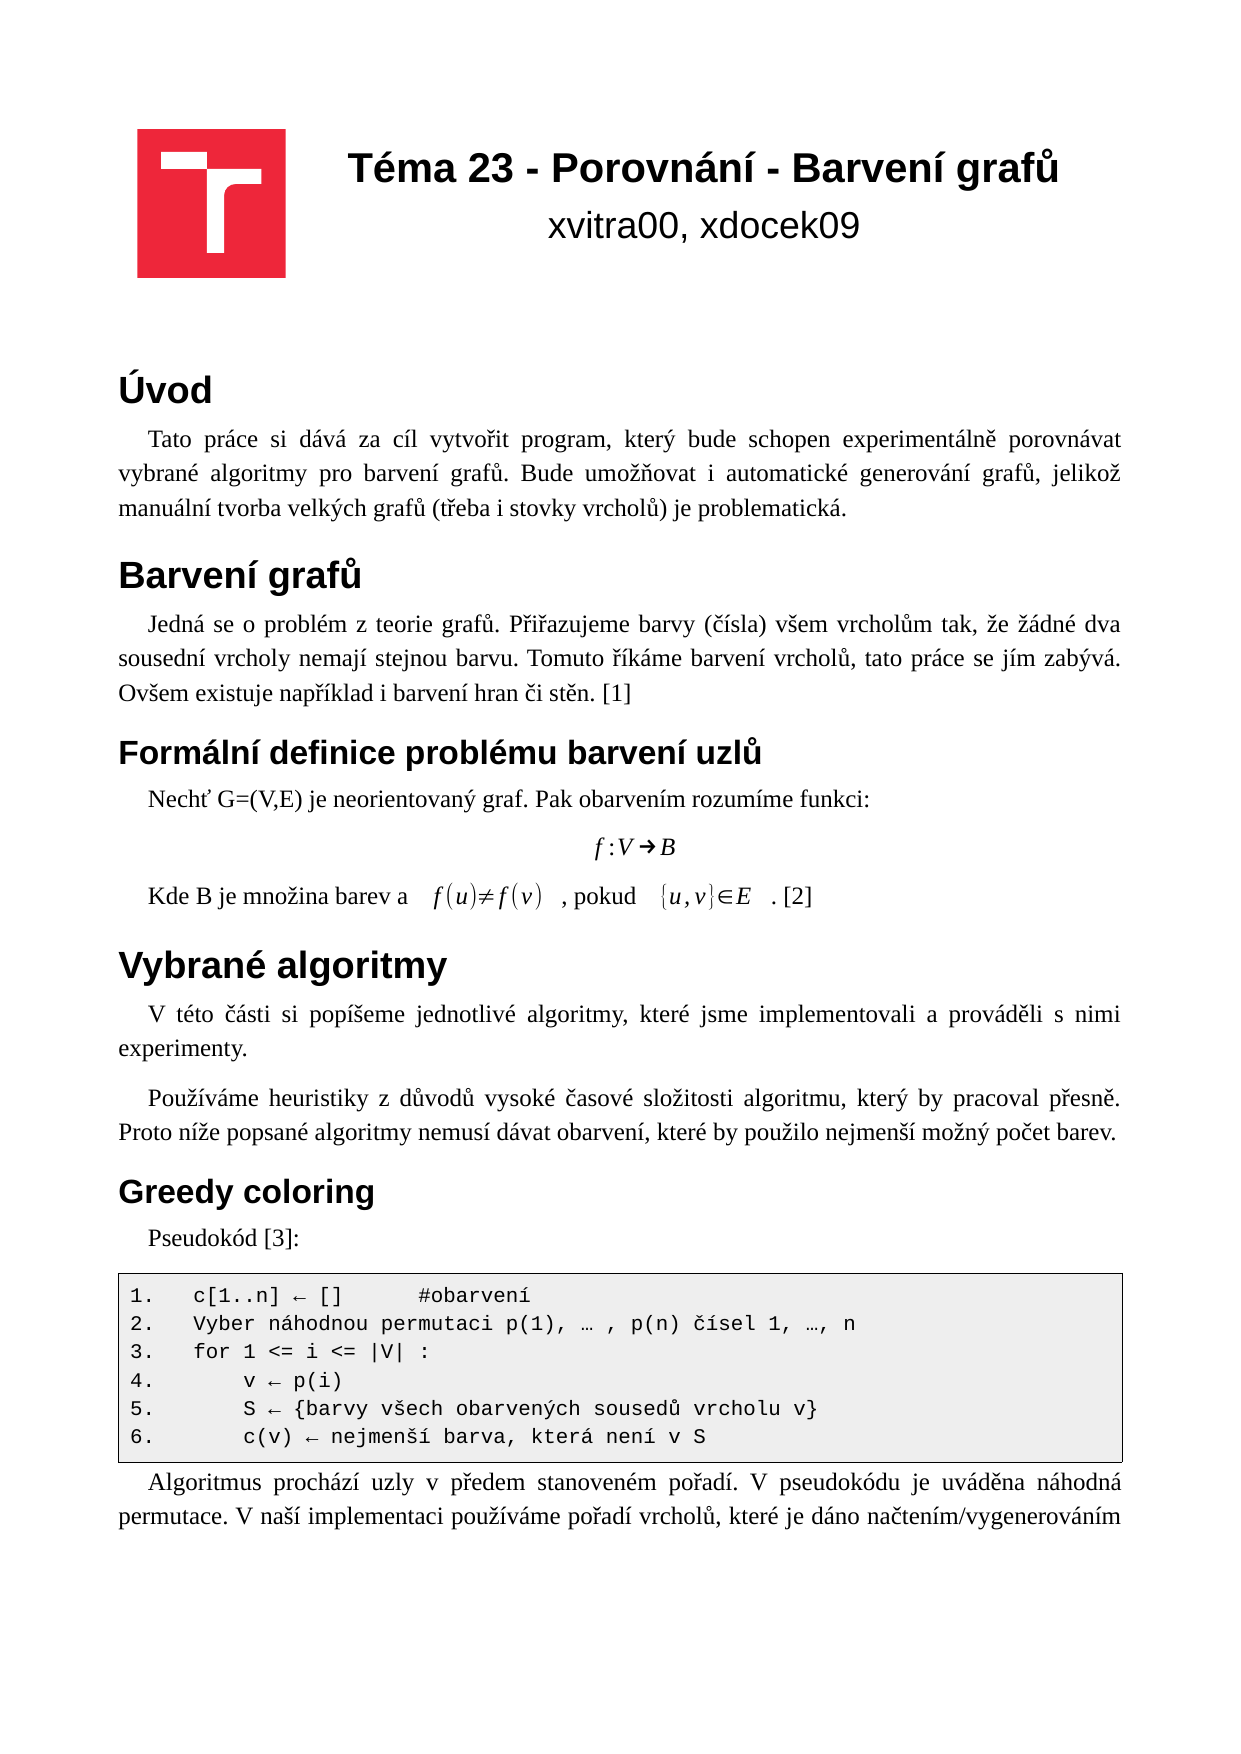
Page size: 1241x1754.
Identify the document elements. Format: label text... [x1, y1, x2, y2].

list v ← p(i) [119, 1358, 1122, 1386]
text Používáme heuristiky z důvodů vysoké časové složitosti algoritmu, který by pracoval přesně. Proto níže popsané algoritmy nemusí dávat obarvení, které by použilo nejmenší možný počet barev. [118, 1083, 1122, 1146]
text Pseudokód [3]: [118, 1223, 1122, 1252]
text Kde B je množina barev a , pokud . [2] [118, 881, 1122, 912]
list for 1 <= i <= |V| : [119, 1329, 1122, 1358]
subtitle Vybrané algoritmy [118, 943, 1122, 986]
list c[1..n] ← [] #obarvení [119, 1274, 1122, 1301]
subtitle xvitra00, xdocek09 [286, 203, 1122, 247]
text Nechť G=(V,E) je neorientovaný graf. Pak obarvením rozumíme funkci: [118, 784, 1122, 813]
title Téma 23 - Porovnání - Barvení grafů [286, 143, 1122, 191]
subtitle Formální definice problému barvení uzlů [118, 733, 1122, 772]
list S ← {barvy všech obarvených sousedů vrcholu v} [119, 1386, 1122, 1414]
list Vyber náhodnou permutaci p(1), … , p(n) čísel 1, …, n [119, 1301, 1122, 1329]
text Algoritmus prochází uzly v předem stanoveném pořadí. V pseudokódu je uváděna náhodná permutace. V naší implementaci používáme pořadí vrcholů, které je dáno načtením/vygenerováním [118, 1467, 1122, 1530]
text Tato práce si dává za cíl vytvořit program, který bude schopen experimentálně porovnávat vybrané algoritmy pro barvení grafů. Bude umožňovat i automatické generování grafů, jelikož manuální tvorba velkých grafů (třeba i stovky vrcholů) je problematická. [118, 424, 1122, 522]
subtitle Úvod [118, 368, 1122, 412]
title [118, 143, 137, 191]
subtitle Greedy coloring [118, 1172, 1122, 1211]
subtitle [118, 203, 137, 247]
text V této části si popíšeme jednotlivé algoritmy, které jsme implementovali a prováděli s nimi experimenty. [118, 999, 1122, 1062]
list c(v) ← nejmenší barva, která není v S [119, 1414, 1122, 1462]
subtitle Barvení grafů [118, 552, 1122, 596]
text Jedná se o problém z teorie grafů. Přiřazujeme barvy (čísla) všem vrcholům tak, že žádné dva sousední vrcholy nemají stejnou barvu. Tomuto říkáme barvení vrcholů, tato práce se jím zabývá. Ovšem existuje například i barvení hran či stěn. [1] [118, 609, 1122, 706]
